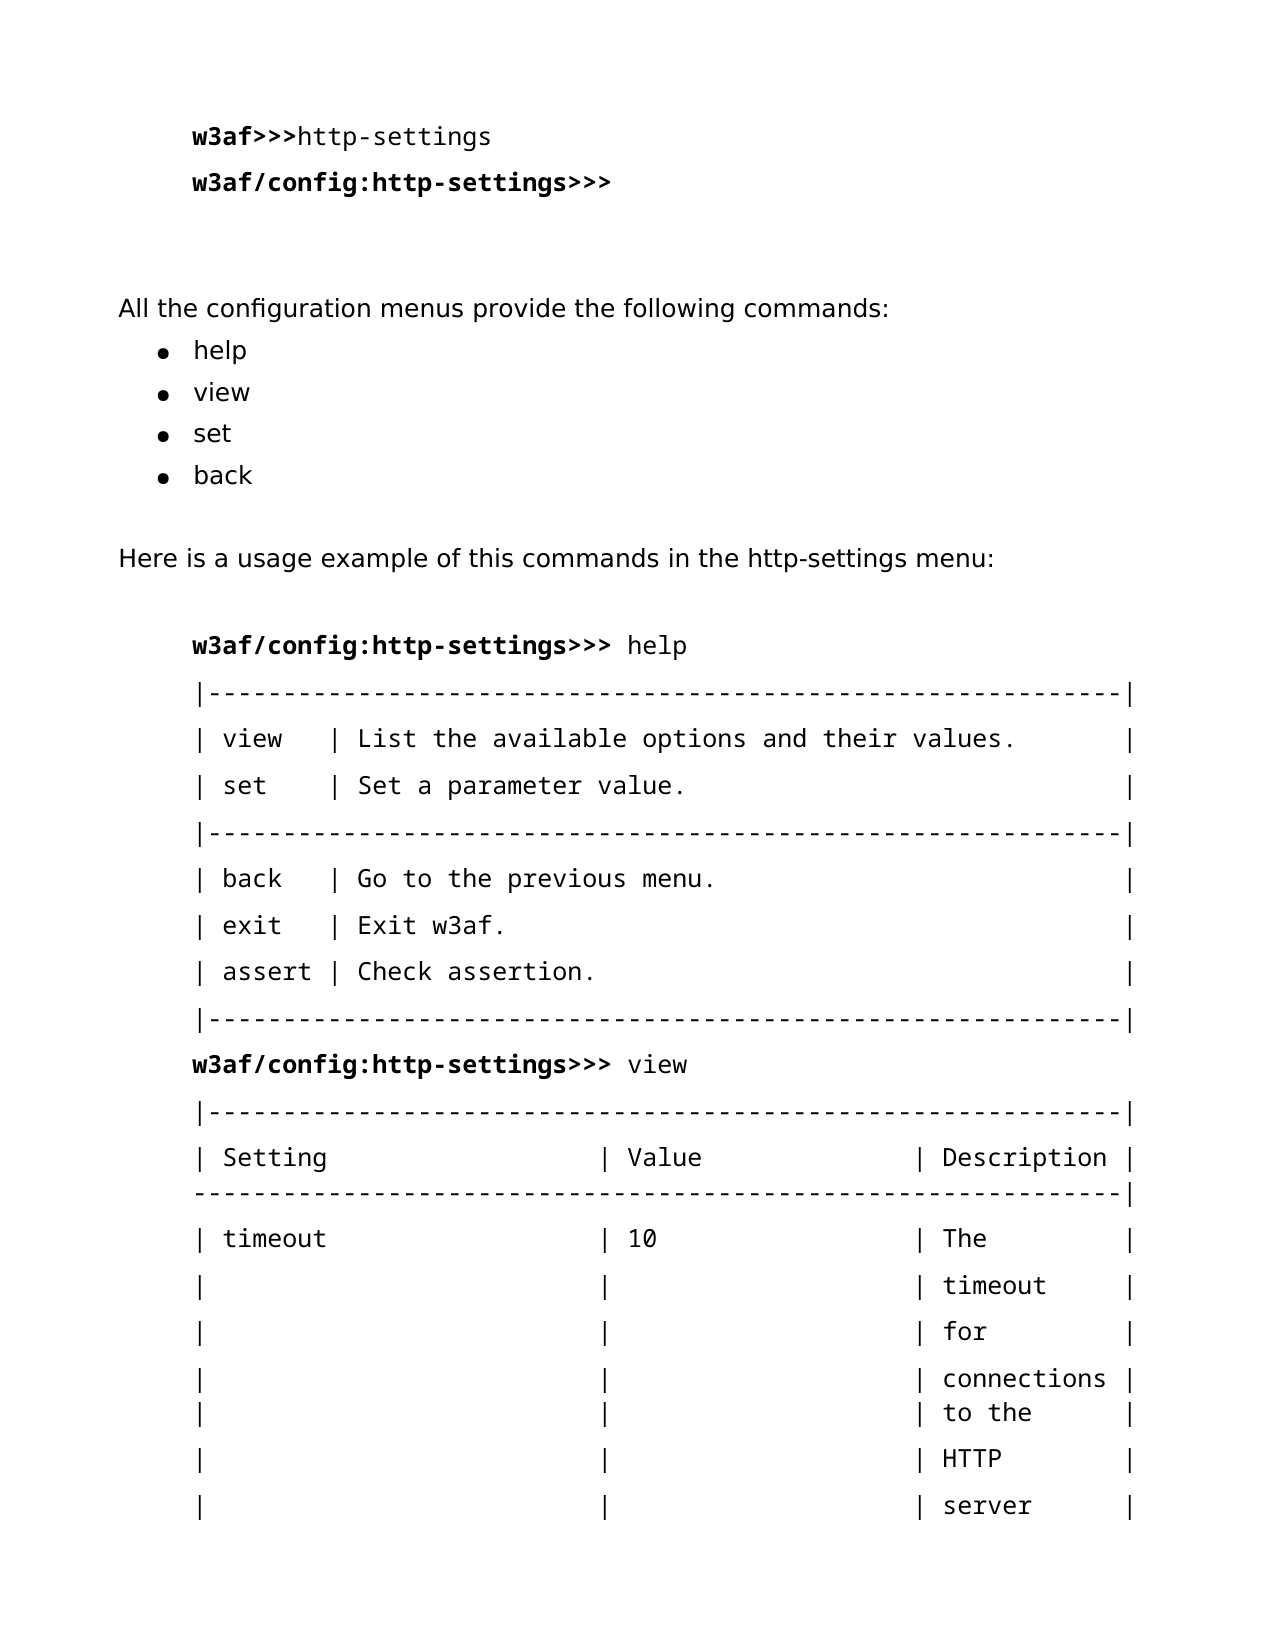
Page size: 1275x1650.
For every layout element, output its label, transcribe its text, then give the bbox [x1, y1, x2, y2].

text w3af>>>http-settings [192, 118, 1157, 152]
text |-------------------------------------------------------------| [192, 814, 1157, 848]
text | set | Set a parameter value. | [192, 768, 1157, 802]
text | | | timeout | [192, 1267, 1157, 1301]
text |-------------------------------------------------------------| [192, 1000, 1157, 1034]
list view [156, 378, 1157, 407]
text Here is a usage example of this commands in the http-settings menu: [118, 544, 1157, 574]
text w3af/config:http-settings>>> [192, 165, 1157, 199]
text | | | server | [192, 1488, 1157, 1522]
text |-------------------------------------------------------------| [192, 1093, 1157, 1128]
text | | | for | [192, 1314, 1157, 1348]
text | exit | Exit w3af. | [192, 907, 1157, 941]
text | view | List the available options and their values. | [192, 721, 1157, 755]
text | back | Go to the previous menu. | [192, 861, 1157, 895]
text |-------------------------------------------------------------| [192, 674, 1157, 708]
list back [156, 461, 1157, 490]
text | Setting | Value | Description | --------------------------------------------------------------| [192, 1140, 1157, 1208]
text | timeout | 10 | The | [192, 1221, 1157, 1255]
text | | | connections | | | | to the | [192, 1360, 1157, 1428]
text w3af/config:http-settings>>> help [192, 628, 1157, 662]
text w3af/config:http-settings>>> view [192, 1047, 1157, 1081]
text All the configuration menus provide the following commands: [118, 294, 1157, 324]
text | assert | Check assertion. | [192, 954, 1157, 988]
text | | | HTTP | [192, 1441, 1157, 1475]
list set [156, 419, 1157, 449]
list help [156, 336, 1157, 365]
